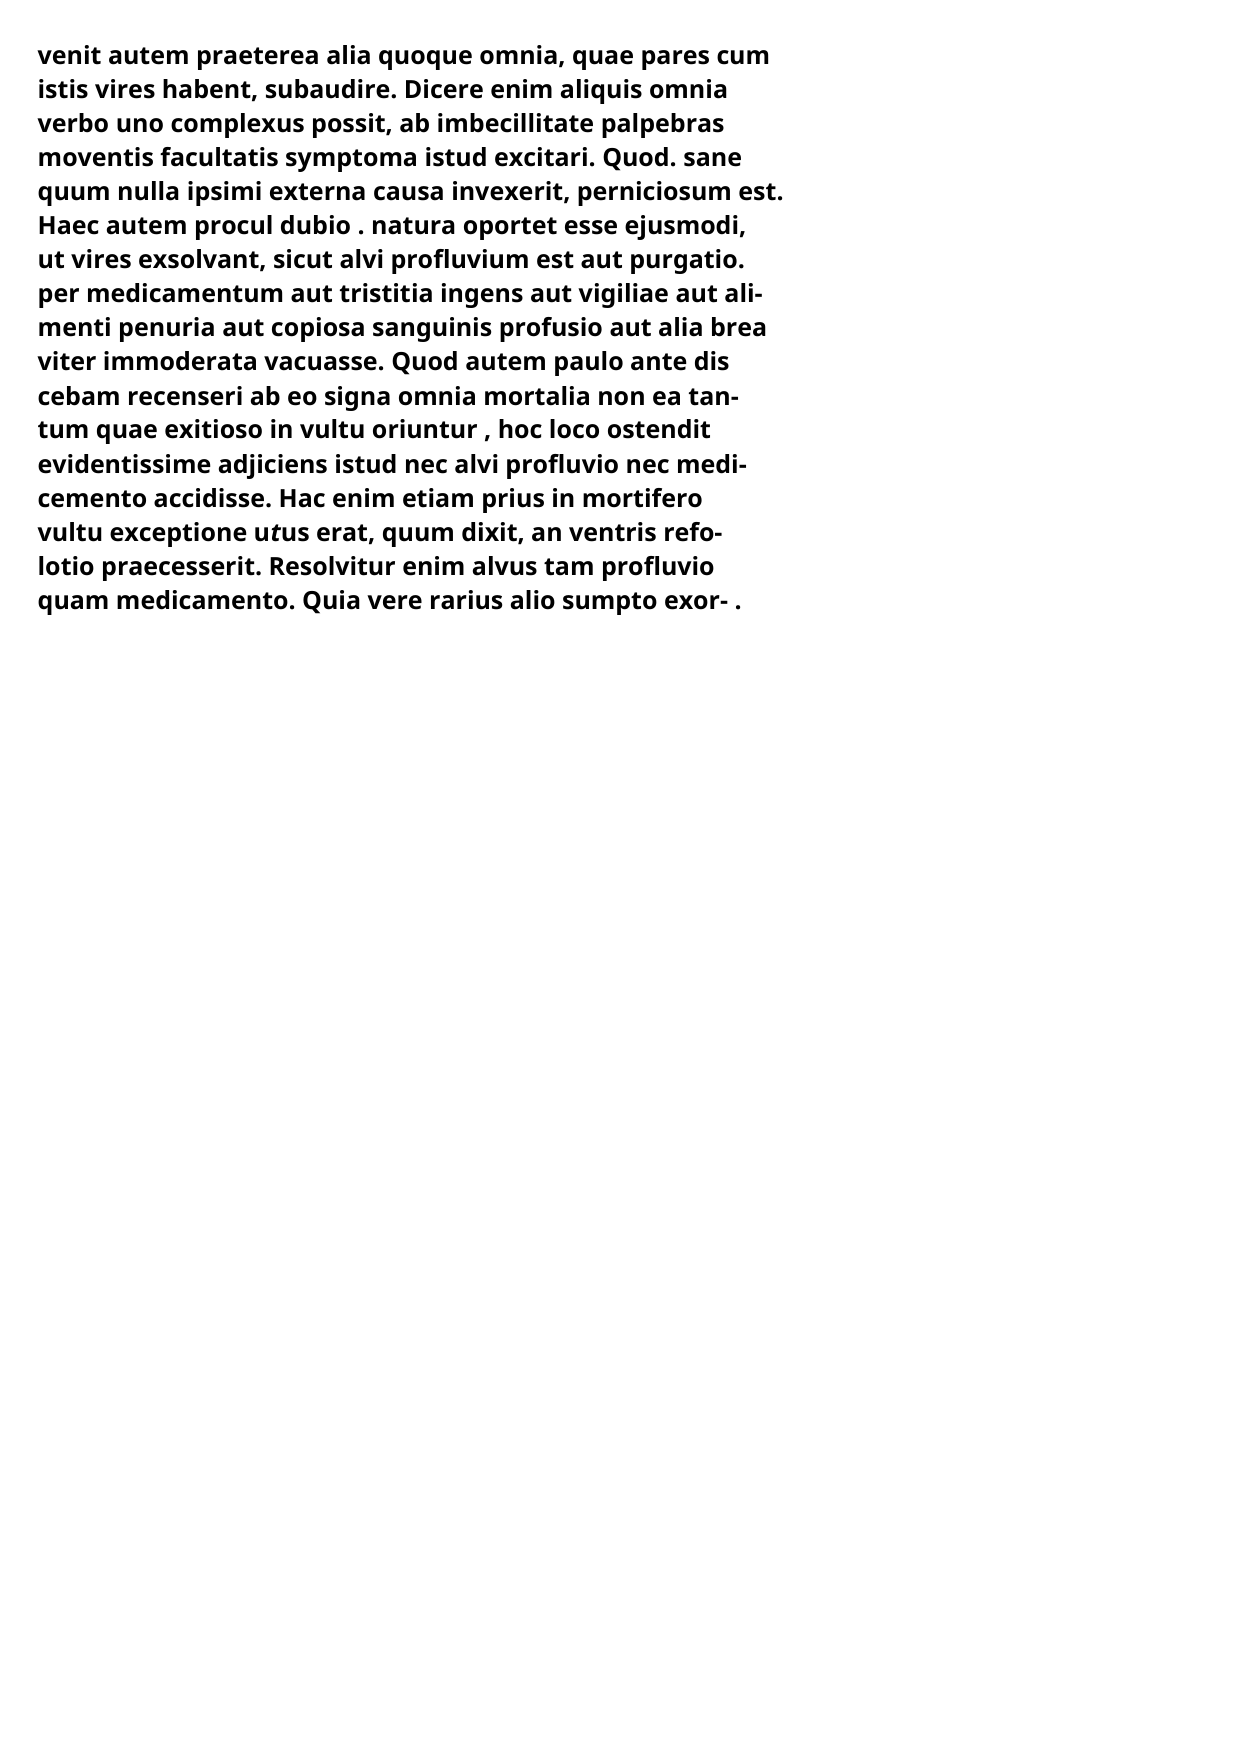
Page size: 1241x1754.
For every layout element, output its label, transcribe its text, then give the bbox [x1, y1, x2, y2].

text venit autem praeterea alia quoque omnia, quae pares cum istis vires habent, subaudire. Dicere enim aliquis omnia verbo uno complexus possit, ab imbecillitate palpebras moventis facultatis symptoma istud excitari. Quod. sane quum nulla ipsimi externa causa invexerit, perniciosum est. Haec autem procul dubio . natura oportet esse ejusmodi, ut vires exsolvant, sicut alvi profluvium est aut purgatio. per medicamentum aut tristitia ingens aut vigiliae aut ali- menti penuria aut copiosa sanguinis profusio aut alia brea viter immoderata vacuasse. Quod autem paulo ante dis cebam recenseri ab eo signa omnia mortalia non ea tan- tum quae exitioso in vultu oriuntur , hoc loco ostendit evidentissime adjiciens istud nec alvi profluvio nec medi- cemento accidisse. Hac enim etiam prius in mortifero vultu exceptione utus erat, quum dixit, an ventris refo- lotio praecesserit. Resolvitur enim alvus tam profluvio quam medicamento. Quia vere rarius alio sumpto exor- . [37, 37, 1203, 617]
